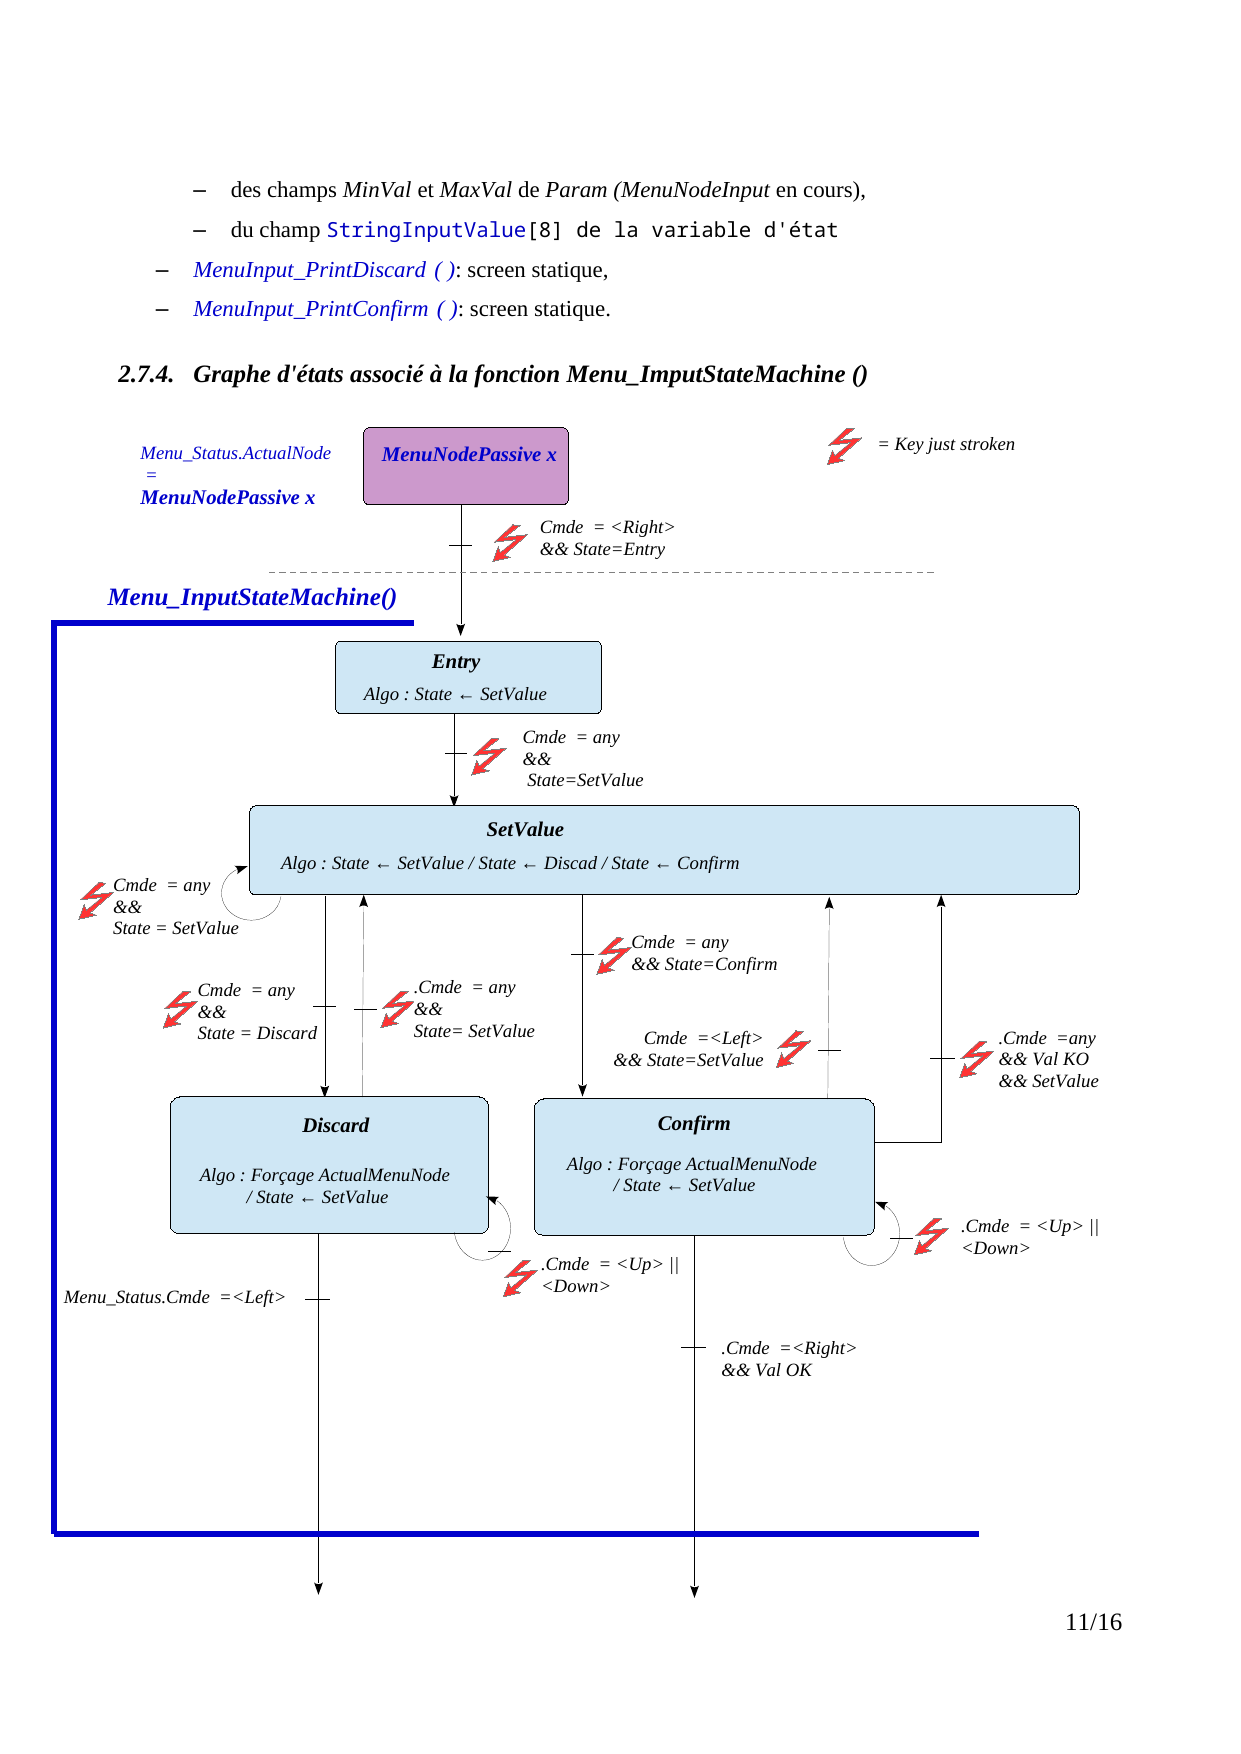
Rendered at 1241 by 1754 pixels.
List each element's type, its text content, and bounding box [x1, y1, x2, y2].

list MenuInput_PrintConfirm ( ): screen statique. [156, 295, 1122, 321]
list MenuInput_PrintDiscard ( ): screen statique, [156, 256, 1122, 282]
list des champs MinVal et MaxVal de Param (MenuNodeInput en cours), [193, 176, 1122, 203]
list du champ StringInputValue[8] de la variable d'état [193, 215, 1122, 244]
subtitle Graphe d'états associé à la fonction Menu_ImputStateMachine () [118, 359, 1122, 388]
